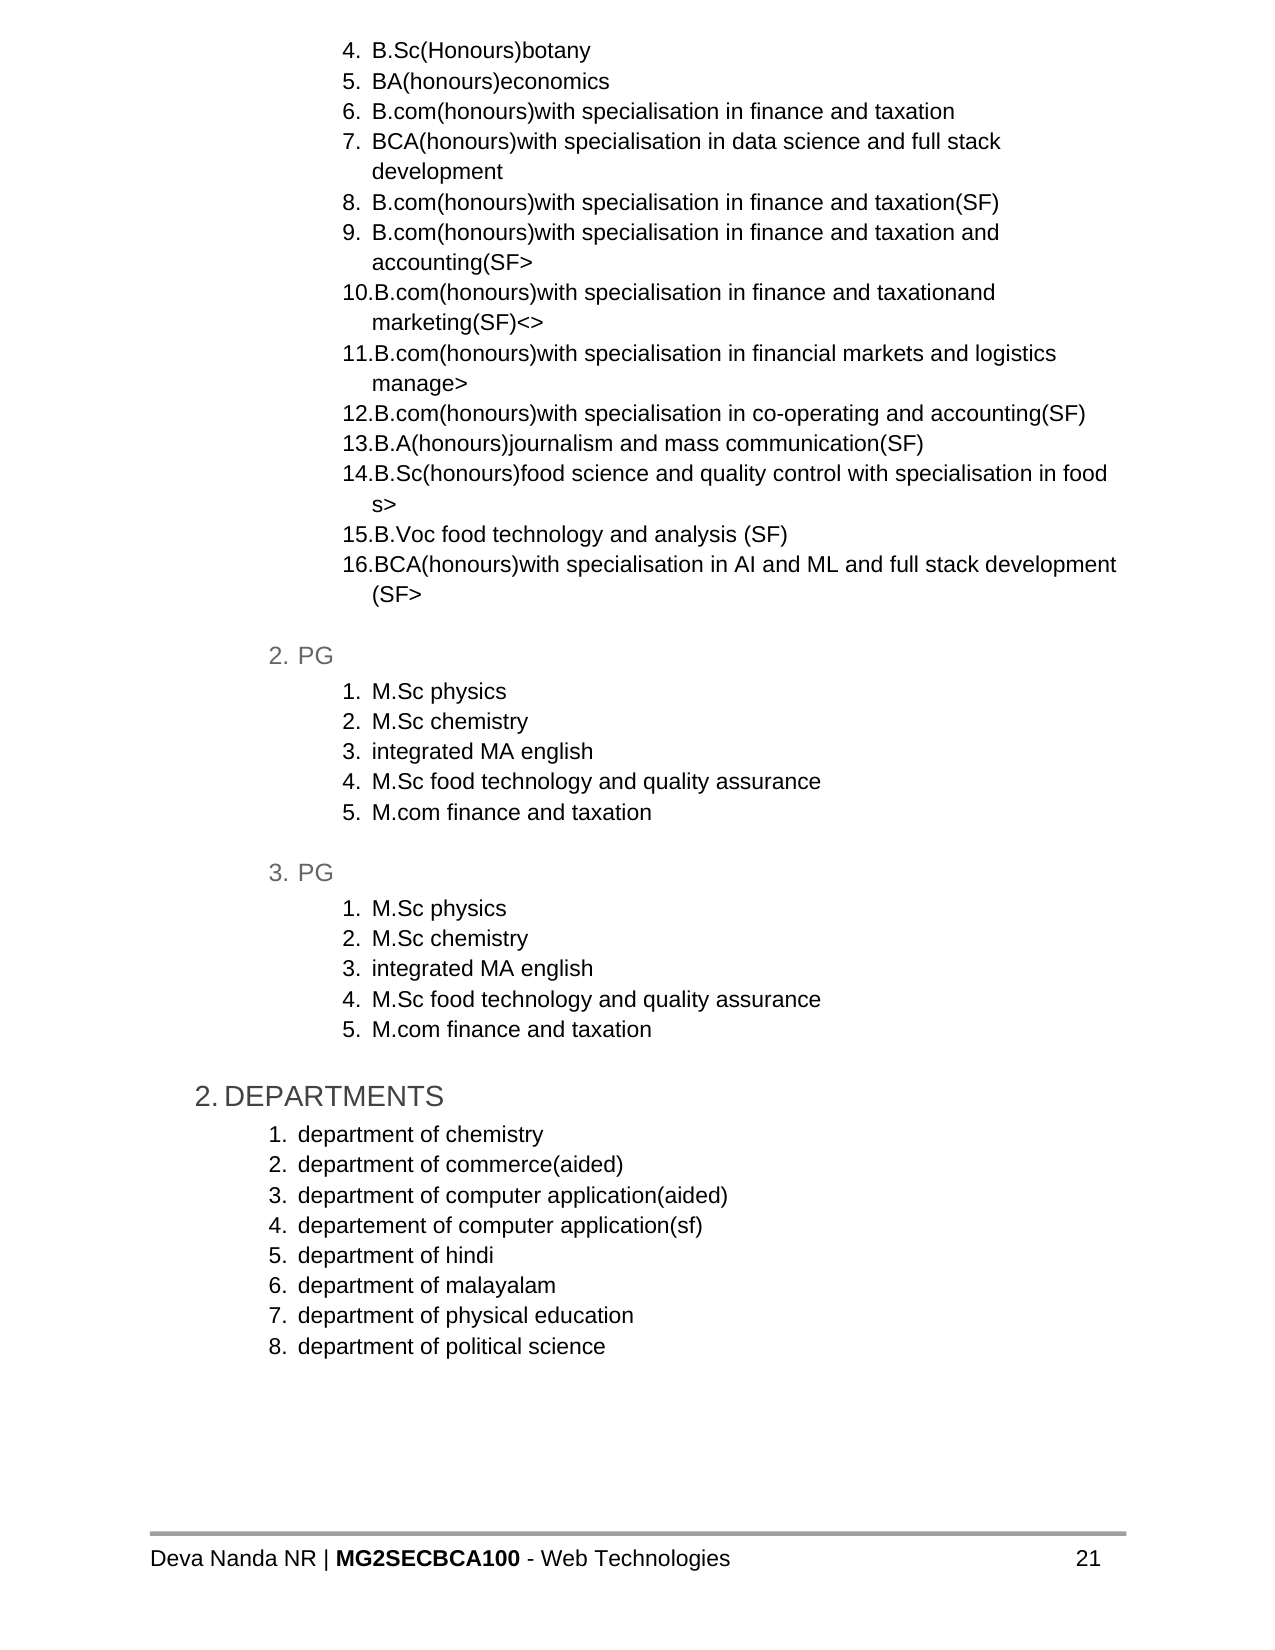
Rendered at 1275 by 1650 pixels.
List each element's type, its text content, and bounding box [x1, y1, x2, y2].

list department of chemistry [268, 1121, 1125, 1148]
list B.Sc(Honours)botany [342, 37, 1125, 64]
list integrated MA english [342, 738, 1125, 764]
subtitle PG [268, 858, 1125, 887]
list M.Sc chemistry [342, 708, 1125, 734]
list B.com(honours)with specialisation in co-operating and accounting(SF) [342, 400, 1125, 426]
list B.com(honours)with specialisation in finance and taxation and accounting(SF> [342, 219, 1125, 275]
list M.com finance and taxation [342, 1016, 1125, 1042]
list M.Sc physics [342, 895, 1125, 921]
list department of political science [268, 1333, 1125, 1359]
list B.com(honours)with specialisation in finance and taxationand marketing(SF)<> [342, 279, 1125, 336]
list integrated MA english [342, 955, 1125, 982]
list M.Sc food technology and quality assurance [342, 986, 1125, 1012]
list department of hindi [268, 1242, 1125, 1268]
list B.com(honours)with specialisation in financial markets and logistics manage> [342, 339, 1125, 396]
list B.com(honours)with specialisation in finance and taxation [342, 98, 1125, 124]
list BCA(honours)with specialisation in data science and full stack development [342, 128, 1125, 185]
list department of physical education [268, 1302, 1125, 1329]
subtitle DEPARTMENTS [194, 1079, 1125, 1113]
list BCA(honours)with specialisation in AI and ML and full stack development (SF> [342, 551, 1125, 608]
subtitle PG [268, 641, 1125, 669]
list B.A(honours)journalism and mass communication(SF) [342, 430, 1125, 457]
list B.Voc food technology and analysis (SF) [342, 521, 1125, 547]
list department of computer application(aided) [268, 1182, 1125, 1208]
list departement of computer application(sf) [268, 1212, 1125, 1238]
list M.Sc food technology and quality assurance [342, 768, 1125, 795]
list department of commerce(aided) [268, 1151, 1125, 1178]
list M.com finance and taxation [342, 798, 1125, 825]
list M.Sc physics [342, 678, 1125, 704]
list BA(honours)economics [342, 68, 1125, 94]
list B.Sc(honours)food science and quality control with specialisation in food s> [342, 460, 1125, 517]
list M.Sc chemistry [342, 925, 1125, 952]
list B.com(honours)with specialisation in finance and taxation(SF) [342, 188, 1125, 215]
list department of malayalam [268, 1272, 1125, 1299]
